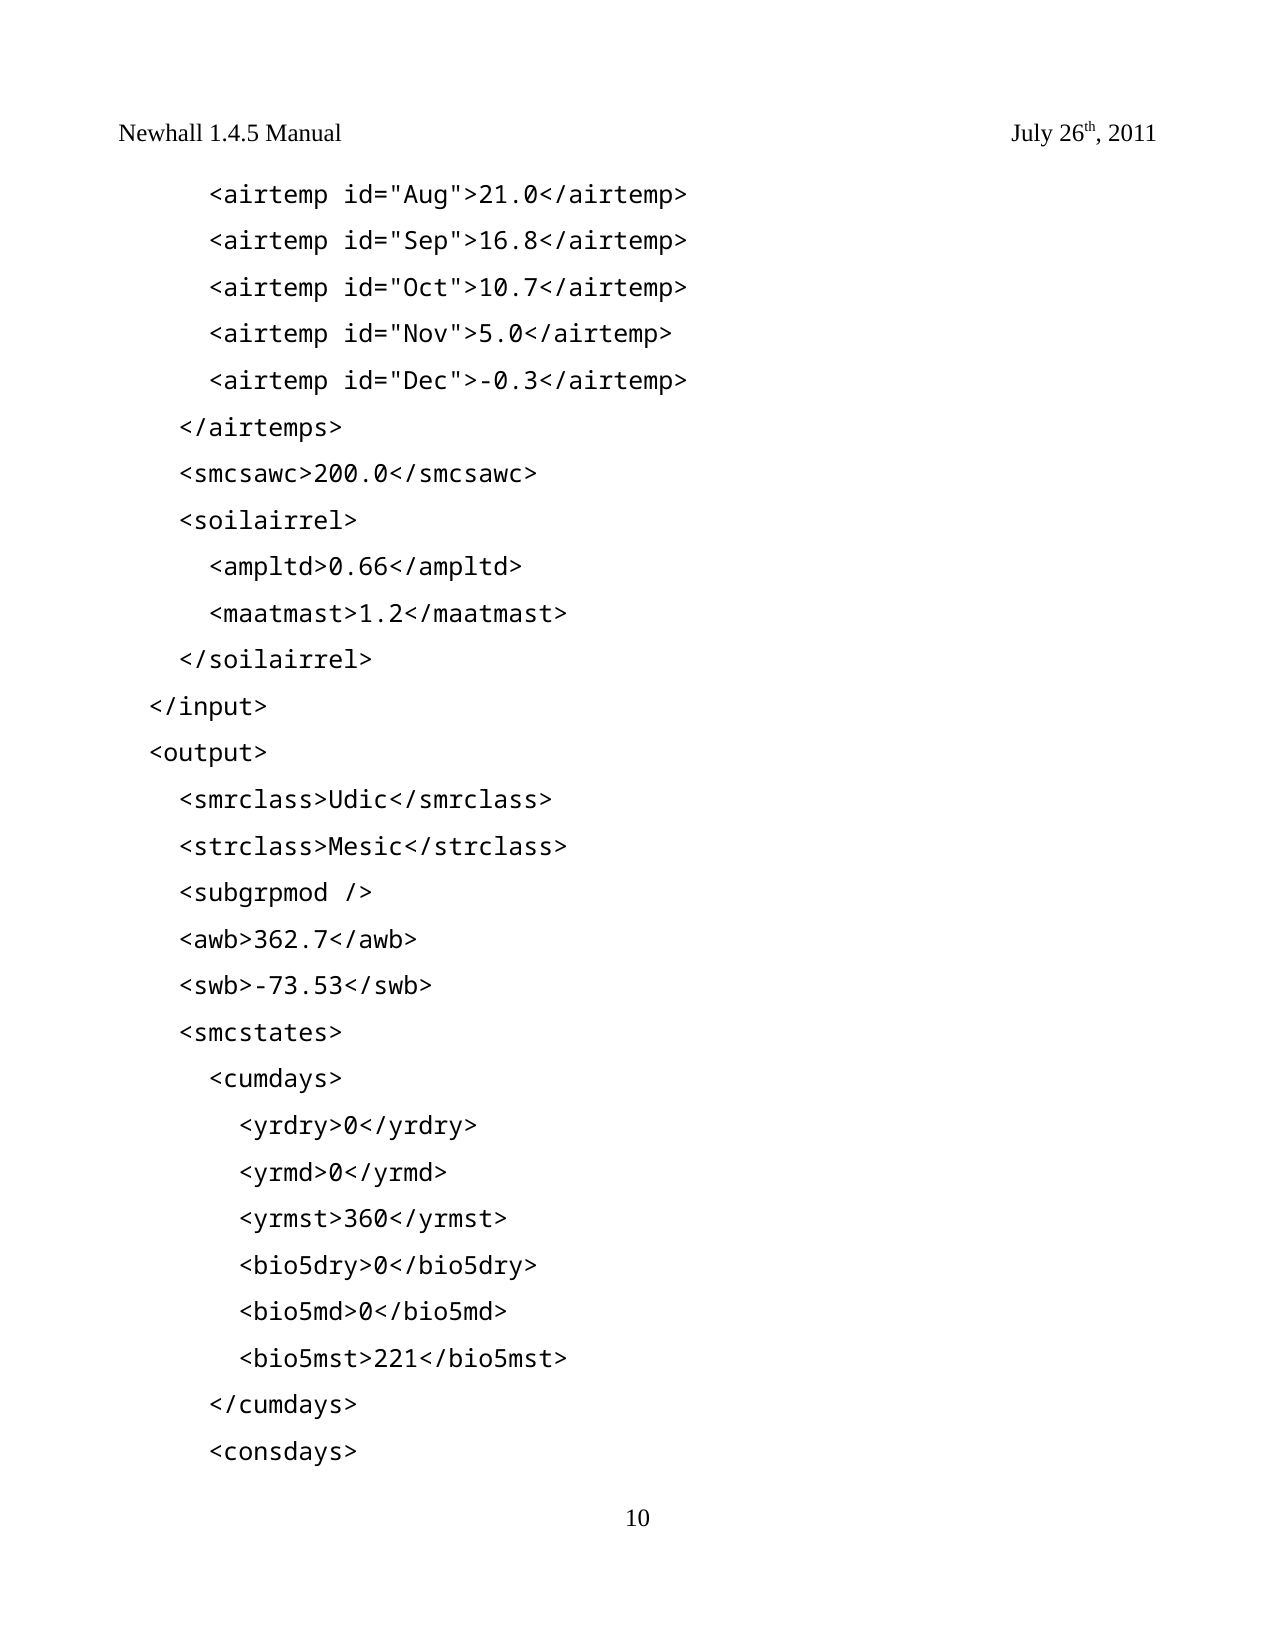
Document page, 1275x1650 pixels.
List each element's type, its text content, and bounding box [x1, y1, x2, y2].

text <smrclass>Udic</smrclass> [118, 782, 1157, 816]
text <ampltd>0.66</ampltd> [118, 549, 1157, 583]
text <awb>362.7</awb> [118, 921, 1157, 955]
text </cumdays> [118, 1387, 1157, 1421]
text </input> [118, 688, 1157, 723]
text <yrdry>0</yrdry> [118, 1108, 1157, 1142]
text <output> [118, 735, 1157, 769]
text <yrmd>0</yrmd> [118, 1154, 1157, 1188]
text <bio5dry>0</bio5dry> [118, 1247, 1157, 1281]
text <maatmast>1.2</maatmast> [118, 595, 1157, 629]
text <airtemp id="Oct">10.7</airtemp> [118, 269, 1157, 303]
text <smcstates> [118, 1014, 1157, 1048]
text <airtemp id="Nov">5.0</airtemp> [118, 316, 1157, 350]
text <bio5mst>221</bio5mst> [118, 1340, 1157, 1374]
text <bio5md>0</bio5md> [118, 1294, 1157, 1328]
text <yrmst>360</yrmst> [118, 1201, 1157, 1235]
text <airtemp id="Dec">-0.3</airtemp> [118, 363, 1157, 397]
text <cumdays> [118, 1061, 1157, 1095]
text <strclass>Mesic</strclass> [118, 828, 1157, 862]
text <swb>-73.53</swb> [118, 968, 1157, 1002]
text <soilairrel> [118, 502, 1157, 536]
text <airtemp id="Aug">21.0</airtemp> [118, 176, 1157, 210]
text <consdays> [118, 1433, 1157, 1468]
text <subgrpmod /> [118, 875, 1157, 909]
text </airtemps> [118, 409, 1157, 443]
text <airtemp id="Sep">16.8</airtemp> [118, 223, 1157, 257]
text </soilairrel> [118, 642, 1157, 676]
text <smcsawc>200.0</smcsawc> [118, 456, 1157, 490]
